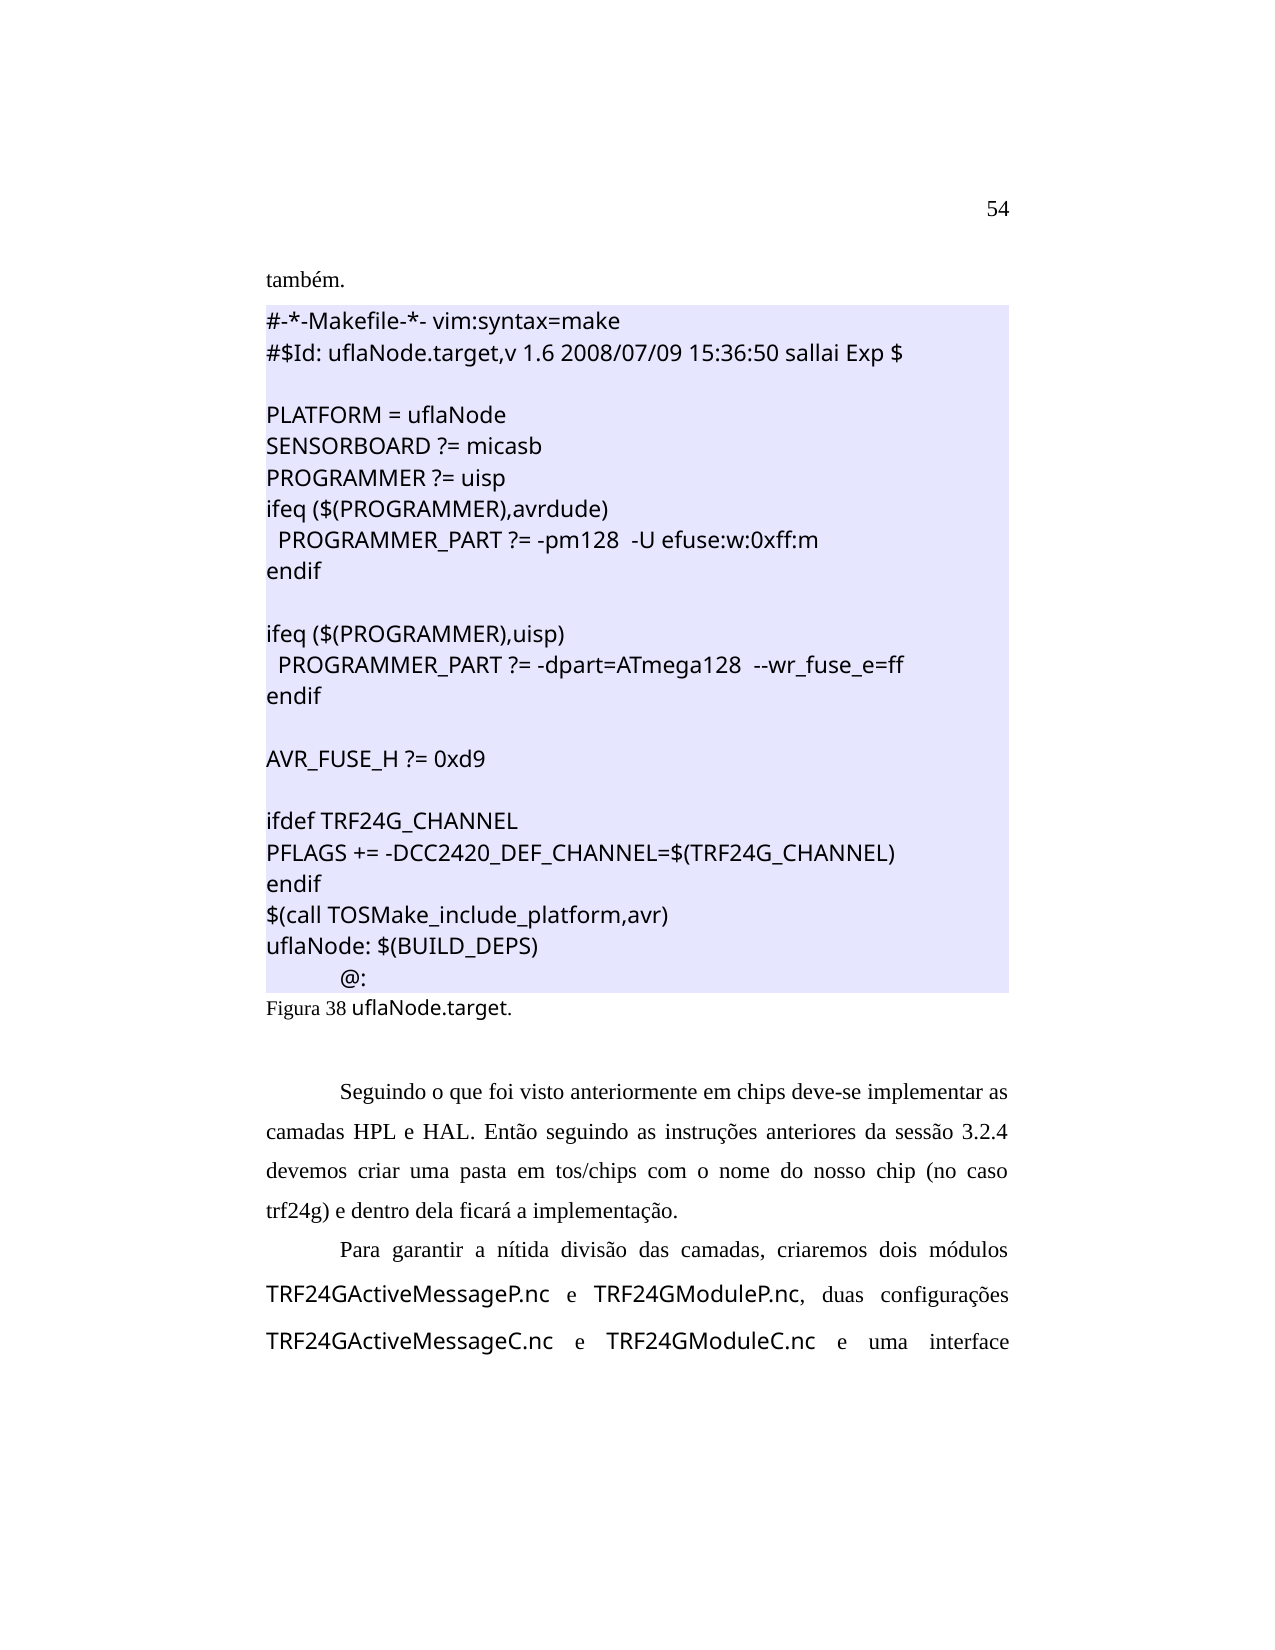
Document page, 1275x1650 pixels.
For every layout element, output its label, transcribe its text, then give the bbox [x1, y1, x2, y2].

text PROGRAMMER_PART ?= -dpart=ATmega128 --wr_fuse_e=ff [266, 649, 1009, 680]
text endif [266, 555, 1009, 586]
text Seguindo o que foi visto anteriormente em chips deve-se implementar as camadas HPL e HAL. Então seguindo as instruções anteriores da sessão 3.2.4 devemos criar uma pasta em tos/chips com o nome do nosso chip (no caso trf24g) e dentro dela ficará a implementação. [266, 1078, 1009, 1223]
text endif [266, 868, 1009, 899]
text endif [266, 680, 1009, 711]
text uflaNode: $(BUILD_DEPS) [266, 930, 1009, 961]
text #-*-Makefile-*- vim:syntax=make [266, 305, 1009, 336]
text PLATFORM = uflaNode [266, 399, 1009, 430]
text PFLAGS += -DCC2420_DEF_CHANNEL=$(TRF24G_CHANNEL) [266, 836, 1009, 868]
text ifdef TRF24G_CHANNEL [266, 805, 1009, 836]
text também. [266, 266, 1009, 292]
text AVR_FUSE_H ?= 0xd9 [266, 743, 1009, 774]
text PROGRAMMER_PART ?= -pm128 -U efuse:w:0xff:m [266, 524, 1009, 555]
text Figura 38 uflaNode.target. [266, 993, 1009, 1021]
text @: [266, 961, 1009, 993]
text ifeq ($(PROGRAMMER),uisp) [266, 618, 1009, 649]
text ifeq ($(PROGRAMMER),avrdude) [266, 493, 1009, 524]
text #$Id: uflaNode.target,v 1.6 2008/07/09 15:36:50 sallai Exp $ [266, 336, 1009, 368]
text PROGRAMMER ?= uisp [266, 461, 1009, 493]
text $(call TOSMake_include_platform,avr) [266, 899, 1009, 930]
text SENSORBOARD ?= micasb [266, 430, 1009, 461]
text Para garantir a nítida divisão das camadas, criaremos dois módulos TRF24GActiveMessageP.nc e TRF24GModuleP.nc, duas configurações TRF24GActiveMessageC.nc e TRF24GModuleC.nc e uma interface [266, 1236, 1009, 1356]
